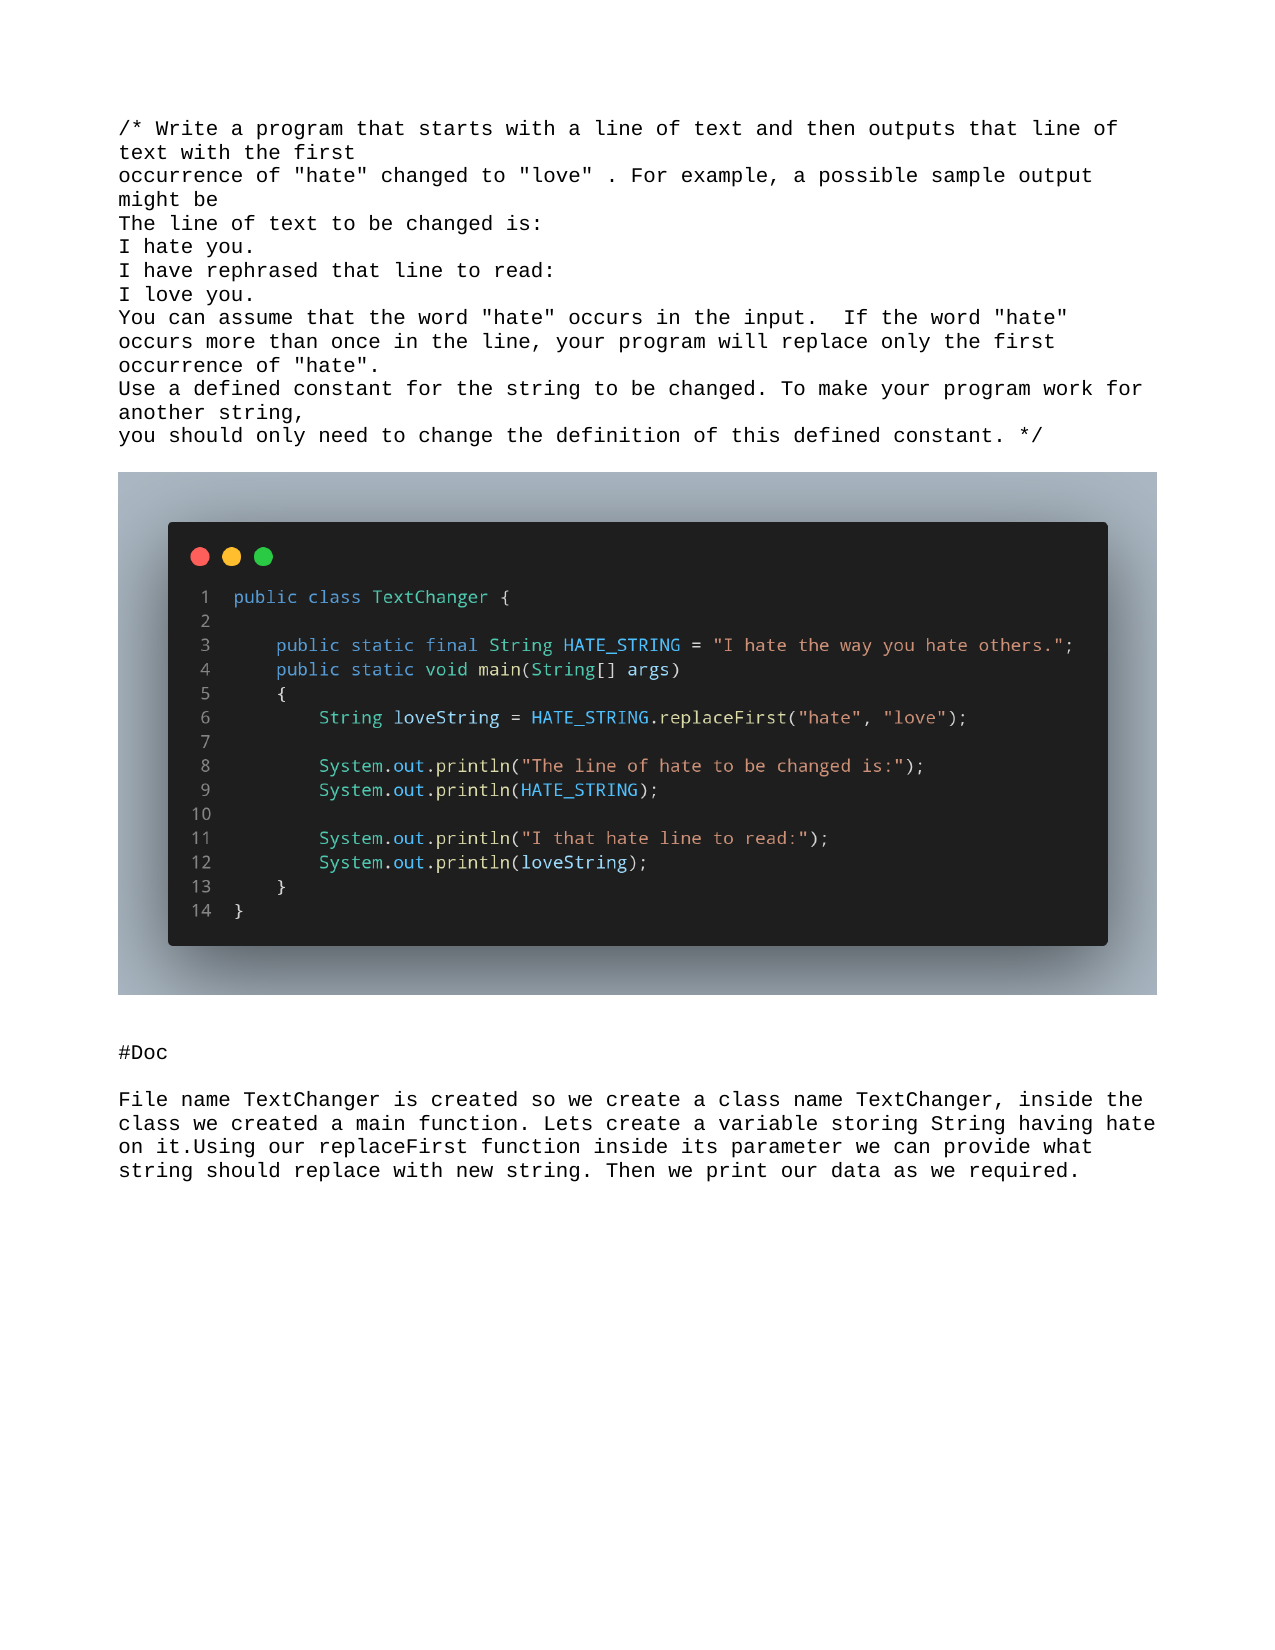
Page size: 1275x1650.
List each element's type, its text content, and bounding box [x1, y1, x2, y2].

text I love you. [118, 284, 1157, 307]
text The line of text to be changed is: [118, 213, 1157, 236]
text #Doc [118, 1042, 1157, 1066]
text I have rephrased that line to read: [118, 260, 1157, 284]
text I hate you. [118, 236, 1157, 260]
text /* Write a program that starts with a line of text and then outputs that line of text with the first [118, 118, 1157, 165]
text Use a defined constant for the string to be changed. To make your program work for another string, [118, 378, 1157, 426]
text You can assume that the word "hate" occurs in the input. If the word "hate" [118, 307, 1157, 331]
picture [118, 472, 1157, 995]
text File name TextChanger is created so we create a class name TextChanger, inside the class we created a main function. Lets create a variable storing String having hate on it.Using our replaceFirst function inside its parameter we can provide what string should replace with new string. Then we print our data as we required. [118, 1089, 1157, 1184]
text you should only need to change the definition of this defined constant. */ [118, 426, 1157, 449]
text occurs more than once in the line, your program will replace only the first occurrence of "hate". [118, 331, 1157, 378]
text occurrence of "hate" changed to "love" . For example, a possible sample output might be [118, 165, 1157, 213]
